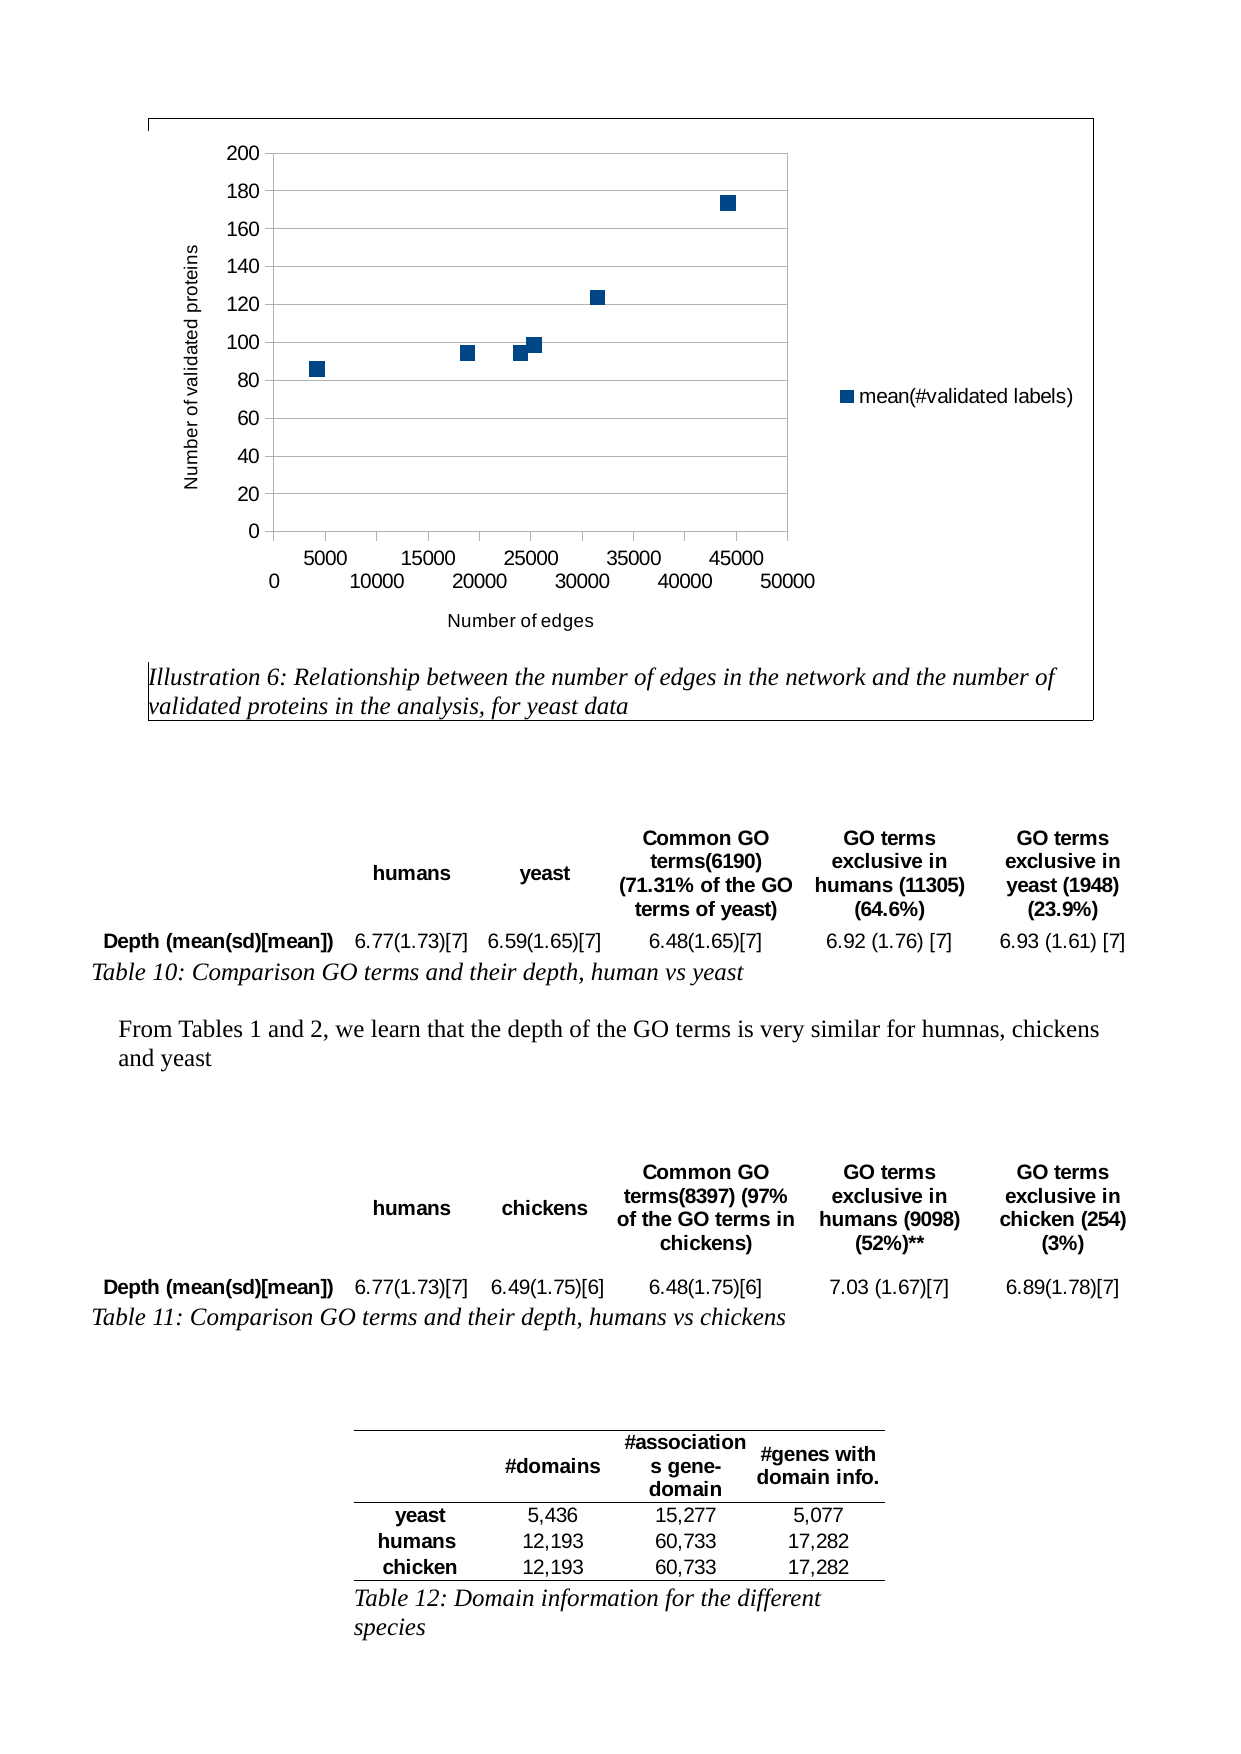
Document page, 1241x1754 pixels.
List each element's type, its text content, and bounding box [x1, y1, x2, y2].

text Table 10: Comparison GO terms and their depth, human vs yeast [91, 818, 1149, 986]
text Table 11: Comparison GO terms and their depth, humans vs chickens [91, 1142, 1149, 1331]
text Table 12: Domain information for the different species [353, 1430, 887, 1640]
text Illustration 6: Relationship between the number of edges in the network and the number of validated proteins in the analysis, for yeast data [149, 663, 1092, 720]
text From Tables 1 and 2, we learn that the depth of the GO terms is very similar for humnas, chickens and yeast [118, 1014, 1122, 1072]
